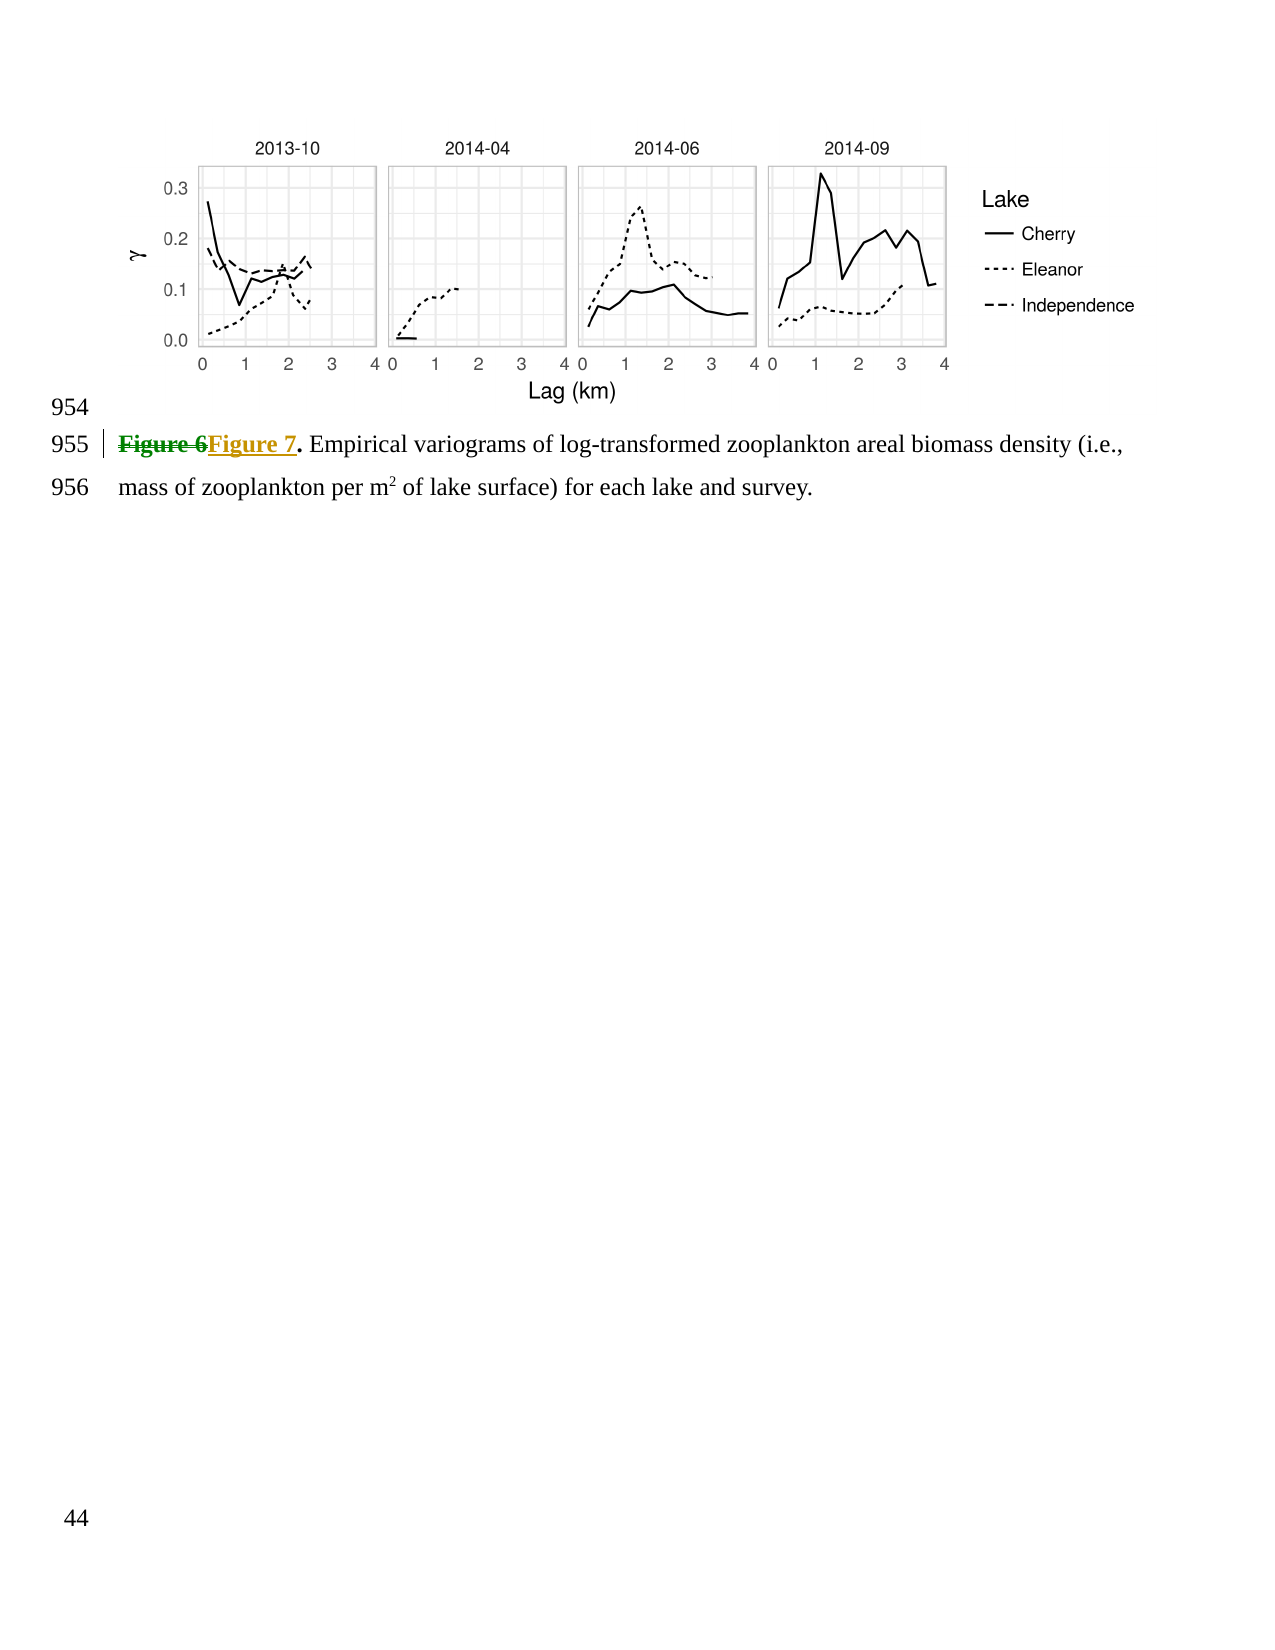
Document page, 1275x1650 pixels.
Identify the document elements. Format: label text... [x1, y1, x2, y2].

text Figure 7. Empirical variograms of log-transformed zooplankton areal biomass density (i.e., mass of zooplankton per m2 of lake surface) for each lake and survey. [118, 429, 1157, 501]
picture [118, 118, 1157, 415]
